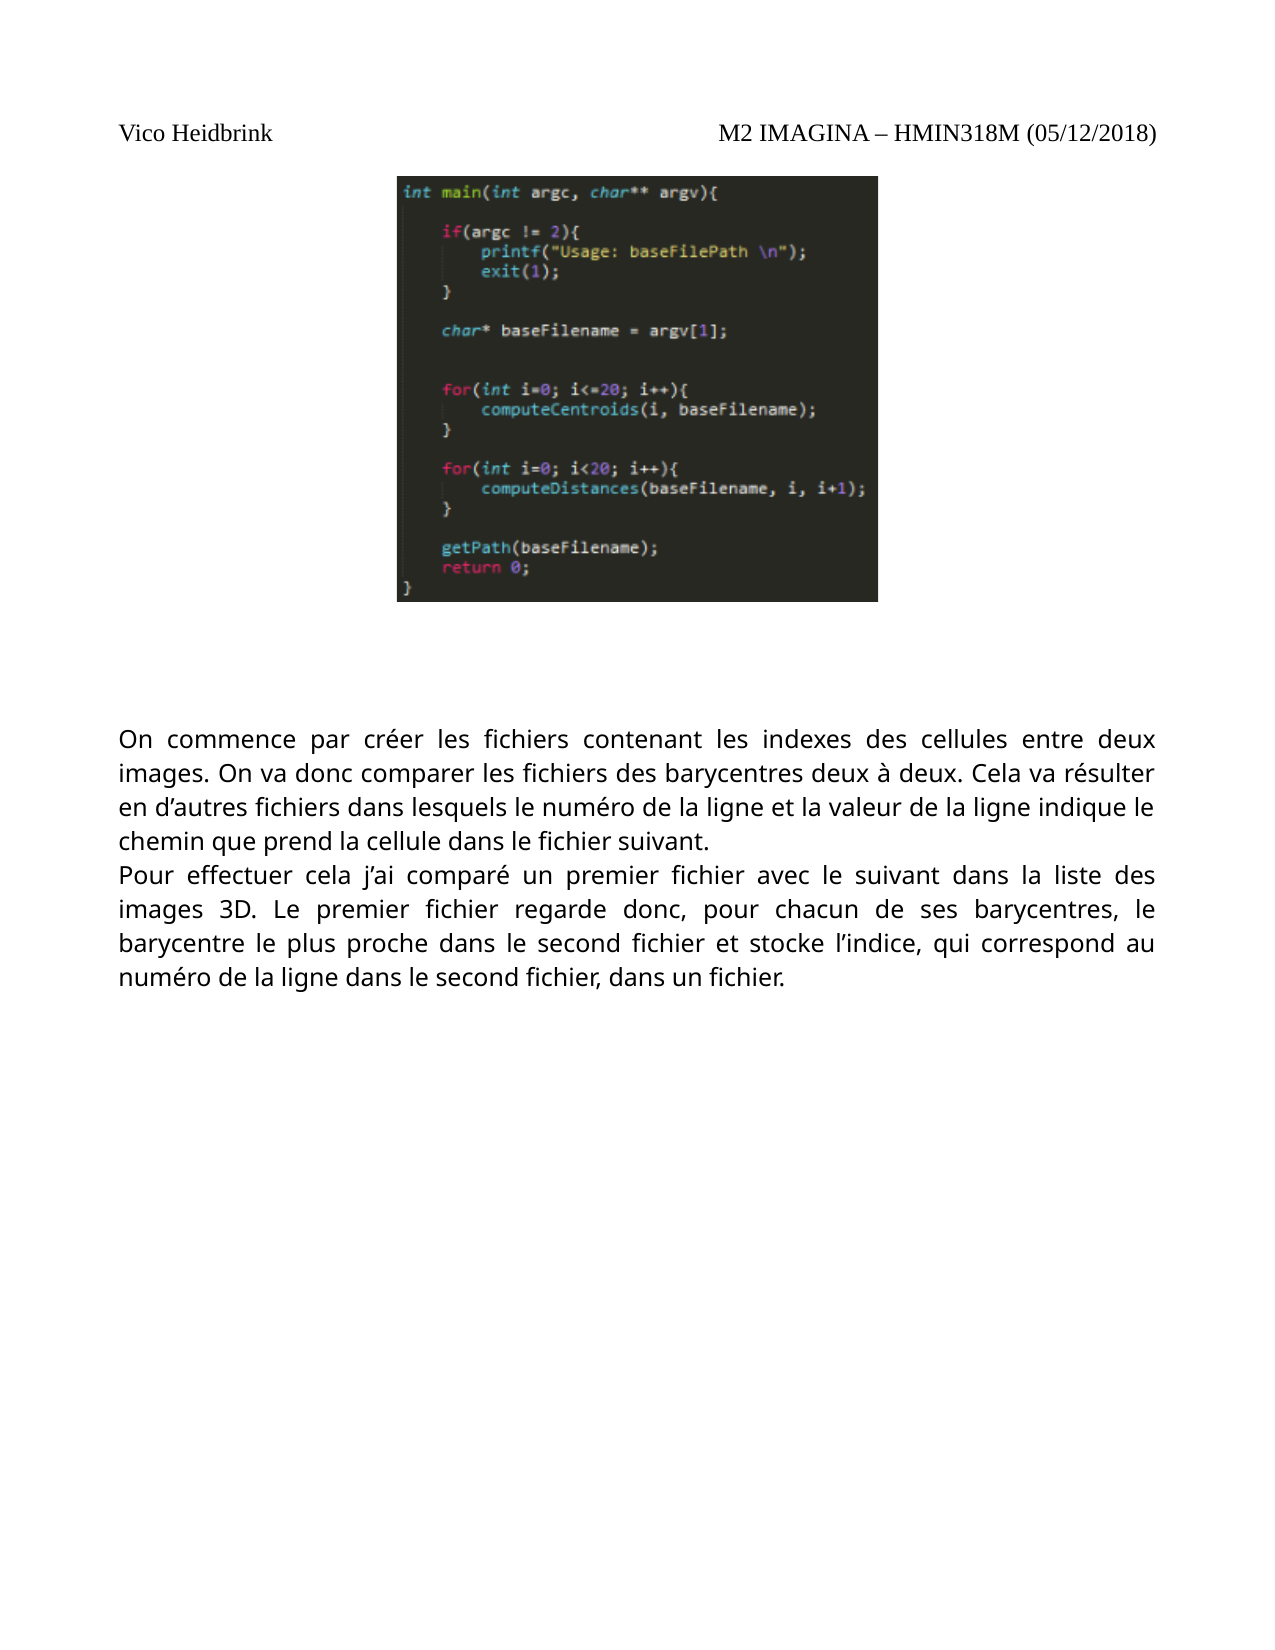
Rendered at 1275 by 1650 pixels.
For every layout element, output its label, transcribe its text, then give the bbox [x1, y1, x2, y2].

text Pour effectuer cela j’ai comparé un premier fichier avec le suivant dans la liste des images 3D. Le premier fichier regarde donc, pour chacun de ses barycentres, le barycentre le plus proche dans le second fichier et stocke l’indice, qui correspond au numéro de la ligne dans le second fichier, dans un fichier. [118, 858, 1157, 994]
text On commence par créer les fichiers contenant les indexes des cellules entre deux images. On va donc comparer les fichiers des barycentres deux à deux. Cela va résulter en d’autres fichiers dans lesquels le numéro de la ligne et la valeur de la ligne indique le chemin que prend la cellule dans le fichier suivant. [118, 721, 1157, 858]
picture [396, 176, 879, 602]
